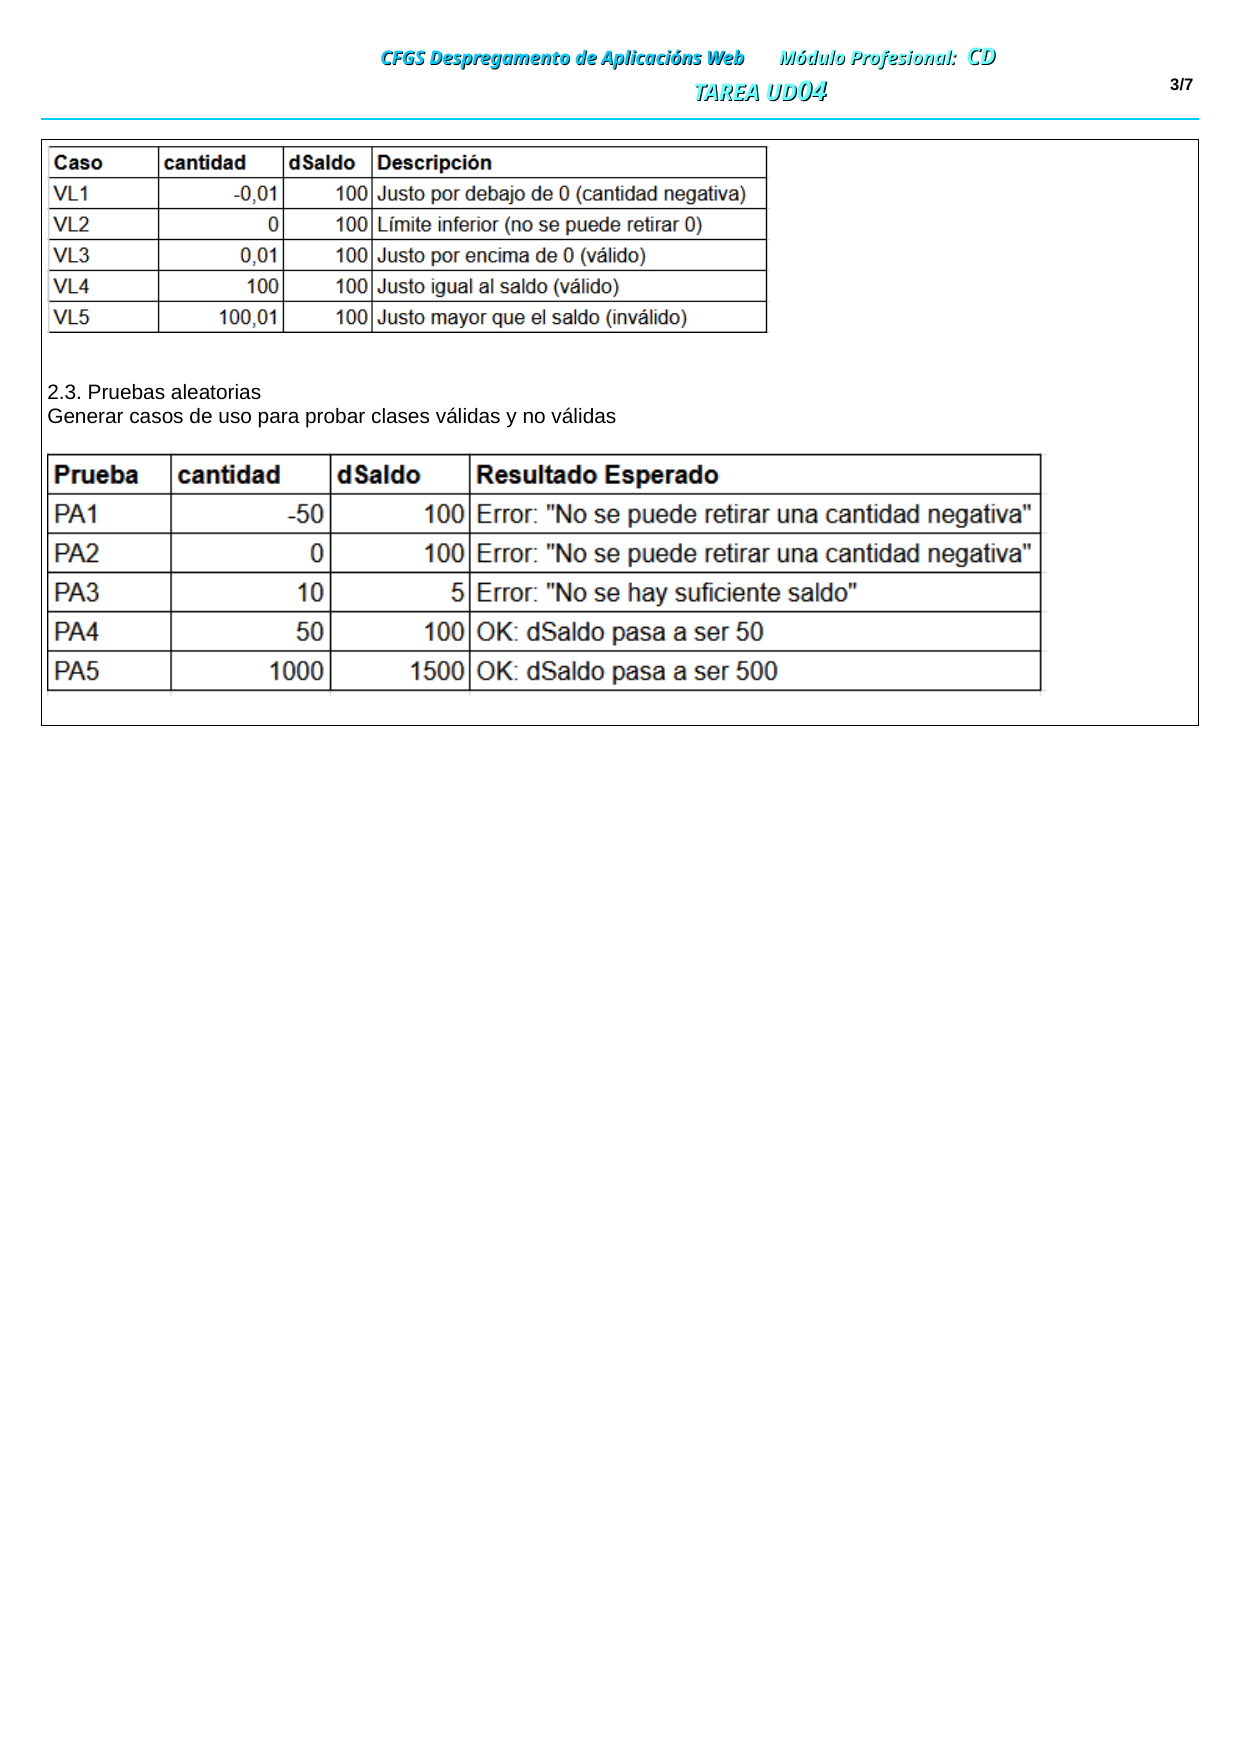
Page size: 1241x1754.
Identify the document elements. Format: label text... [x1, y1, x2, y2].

picture [47, 452, 1048, 696]
picture [47, 146, 771, 333]
table_header 2.3. Pruebas aleatorias Generar casos de uso para probar clases válidas y no válidas [42, 140, 1198, 725]
